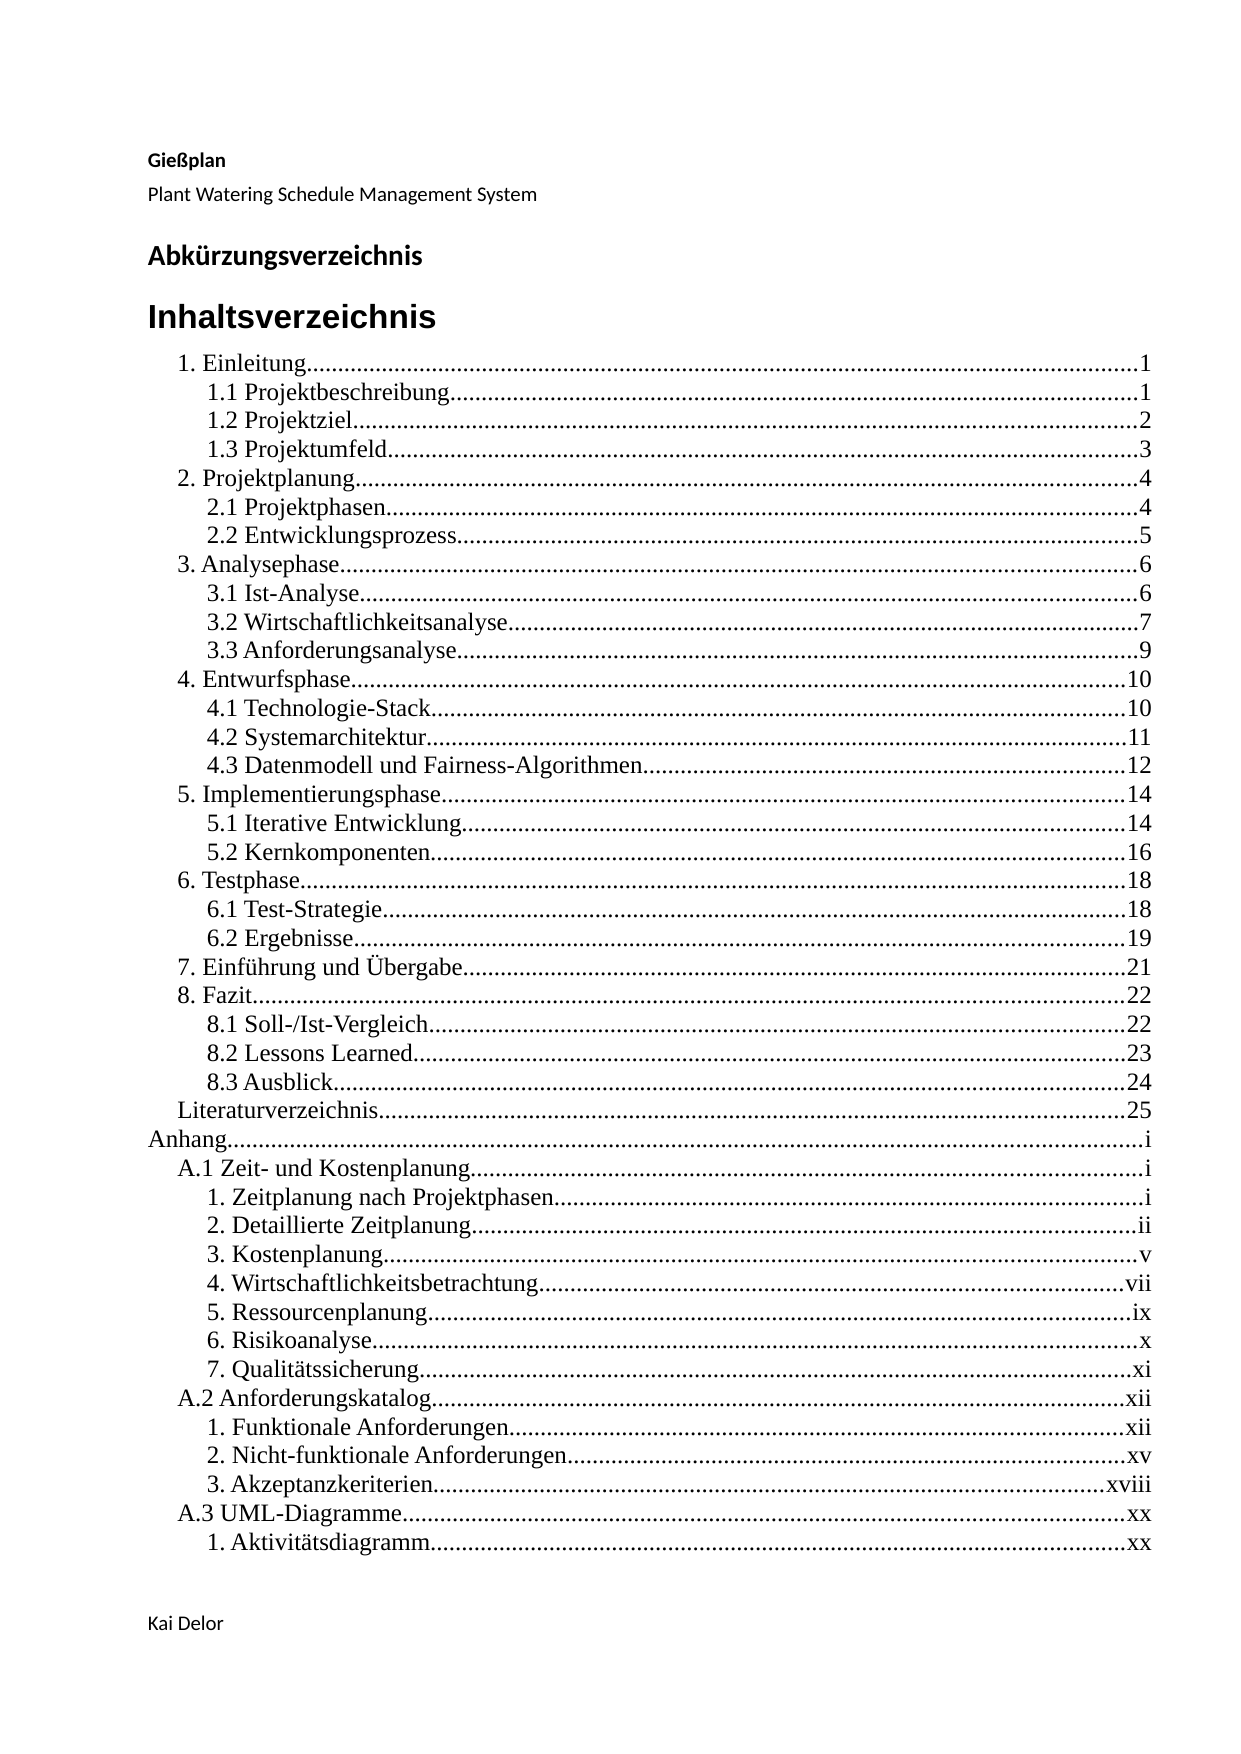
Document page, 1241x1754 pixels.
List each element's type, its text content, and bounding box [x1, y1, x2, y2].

text A.3 UML-Diagramme xx [177, 1498, 1152, 1527]
text 5. Implementierungsphase 14 [177, 779, 1152, 808]
text 5. Ressourcenplanung ix [207, 1297, 1152, 1326]
text 2. Projektplanung 4 [177, 463, 1152, 492]
text 2.1 Projektphasen 4 [207, 492, 1152, 521]
text 6. Testphase 18 [177, 866, 1152, 894]
text 3.1 Ist-Analyse 6 [207, 578, 1152, 607]
text 1. Zeitplanung nach Projektphasen i [207, 1182, 1152, 1211]
text 1.3 Projektumfeld 3 [207, 434, 1152, 463]
text 3.3 Anforderungsanalyse 9 [207, 636, 1152, 664]
text 3. Akzeptanzkeriterien xviii [207, 1469, 1152, 1498]
text 3. Analysephase 6 [177, 549, 1152, 578]
text 7. Qualitätssicherung xi [207, 1354, 1152, 1383]
text 1.1 Projektbeschreibung 1 [207, 377, 1152, 406]
text 2. Nicht-funktionale Anforderungen xv [207, 1441, 1152, 1469]
text 1. Funktionale Anforderungen xii [207, 1412, 1152, 1441]
text 4.1 Technologie-Stack 10 [207, 693, 1152, 722]
text 5.1 Iterative Entwicklung 14 [207, 808, 1152, 837]
text 3. Kostenplanung v [207, 1239, 1152, 1268]
text 8.1 Soll-/Ist-Vergleich 22 [207, 1009, 1152, 1038]
text 2.2 Entwicklungsprozess 5 [207, 521, 1152, 549]
text A.1 Zeit- und Kostenplanung i [177, 1153, 1152, 1182]
text 8.3 Ausblick 24 [207, 1067, 1152, 1096]
text 4.2 Systemarchitektur 11 [207, 722, 1152, 751]
text 4. Entwurfsphase 10 [177, 664, 1152, 693]
text 8.2 Lessons Learned 23 [207, 1038, 1152, 1067]
text 3.2 Wirtschaftlichkeitsanalyse 7 [207, 607, 1152, 636]
text 1. Einleitung 1 [177, 348, 1152, 377]
text 2. Detaillierte Zeitplanung ii [207, 1211, 1152, 1239]
text 1. Aktivitätsdiagramm xx [207, 1527, 1152, 1556]
text 4.3 Datenmodell und Fairness-Algorithmen 12 [207, 751, 1152, 779]
text A.2 Anforderungskatalog xii [177, 1383, 1152, 1412]
text 1.2 Projektziel 2 [207, 406, 1152, 434]
text 6. Risikoanalyse x [207, 1326, 1152, 1354]
text Literaturverzeichnis 25 [177, 1096, 1152, 1124]
text 6.2 Ergebnisse 19 [207, 923, 1152, 952]
text Anhang i [148, 1124, 1152, 1153]
subtitle Inhaltsverzeichnis [148, 297, 1152, 336]
text 4. Wirtschaftlichkeitsbetrachtung vii [207, 1268, 1152, 1297]
text 5.2 Kernkomponenten 16 [207, 837, 1152, 866]
text 7. Einführung und Übergabe 21 [177, 952, 1152, 981]
text 6.1 Test-Strategie 18 [207, 894, 1152, 923]
text Abkürzungsverzeichnis [148, 237, 1152, 272]
text 8. Fazit 22 [177, 981, 1152, 1009]
